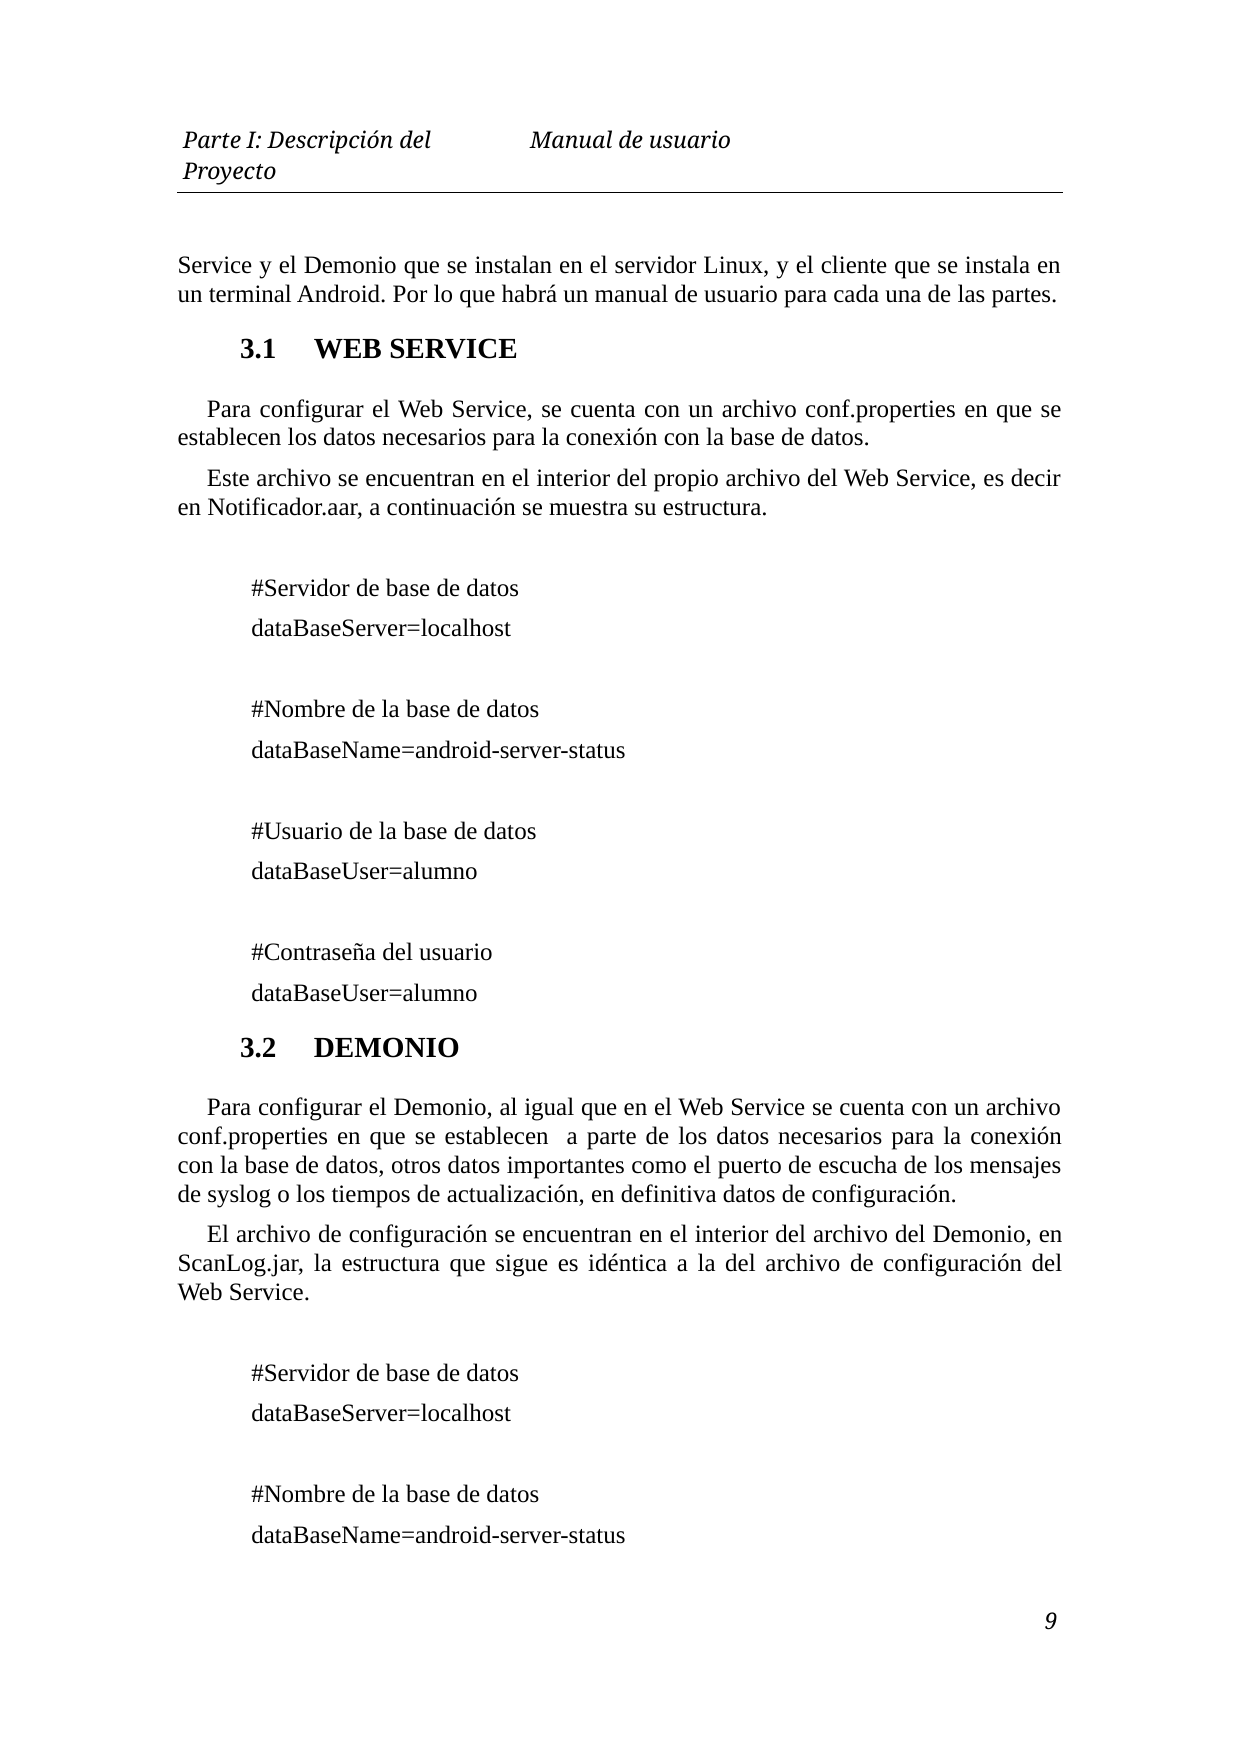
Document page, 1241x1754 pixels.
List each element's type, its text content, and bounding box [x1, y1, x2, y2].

subtitle Web Service [240, 331, 1063, 365]
text #Nombre de la base de datos [177, 1479, 1063, 1508]
text dataBaseServer=localhost [177, 613, 1063, 642]
text dataBaseName=android-server-status [177, 1520, 1063, 1548]
text dataBaseServer=localhost [177, 1398, 1063, 1427]
text Service y el Demonio que se instalan en el servidor Linux, y el cliente que se instala en un terminal Android. Por lo que habrá un manual de usuario para cada una de las partes. [177, 250, 1063, 308]
text #Servidor de base de datos [177, 573, 1063, 601]
subtitle Demonio [240, 1030, 1063, 1064]
text #Nombre de la base de datos [177, 694, 1063, 723]
text #Contraseña del usuario [177, 937, 1063, 966]
text El archivo de configuración se encuentran en el interior del archivo del Demonio, en ScanLog.jar, la estructura que sigue es idéntica a la del archivo de configuración del Web Service. [177, 1219, 1063, 1305]
text Para configurar el Web Service, se cuenta con un archivo conf.properties en que se establecen los datos necesarios para la conexión con la base de datos. [177, 394, 1063, 451]
text dataBaseUser=alumno [177, 856, 1063, 885]
text Para configurar el Demonio, al igual que en el Web Service se cuenta con un archivo conf.properties en que se establecen a parte de los datos necesarios para la conexión con la base de datos, otros datos importantes como el puerto de escucha de los mensajes de syslog o los tiempos de actualización, en definitiva datos de configuración. [177, 1092, 1063, 1207]
text dataBaseName=android-server-status [177, 735, 1063, 763]
text dataBaseUser=alumno [177, 978, 1063, 1007]
text #Servidor de base de datos [177, 1358, 1063, 1386]
text #Usuario de la base de datos [177, 816, 1063, 844]
text Este archivo se encuentran en el interior del propio archivo del Web Service, es decir en Notificador.aar, a continuación se muestra su estructura. [177, 463, 1063, 520]
